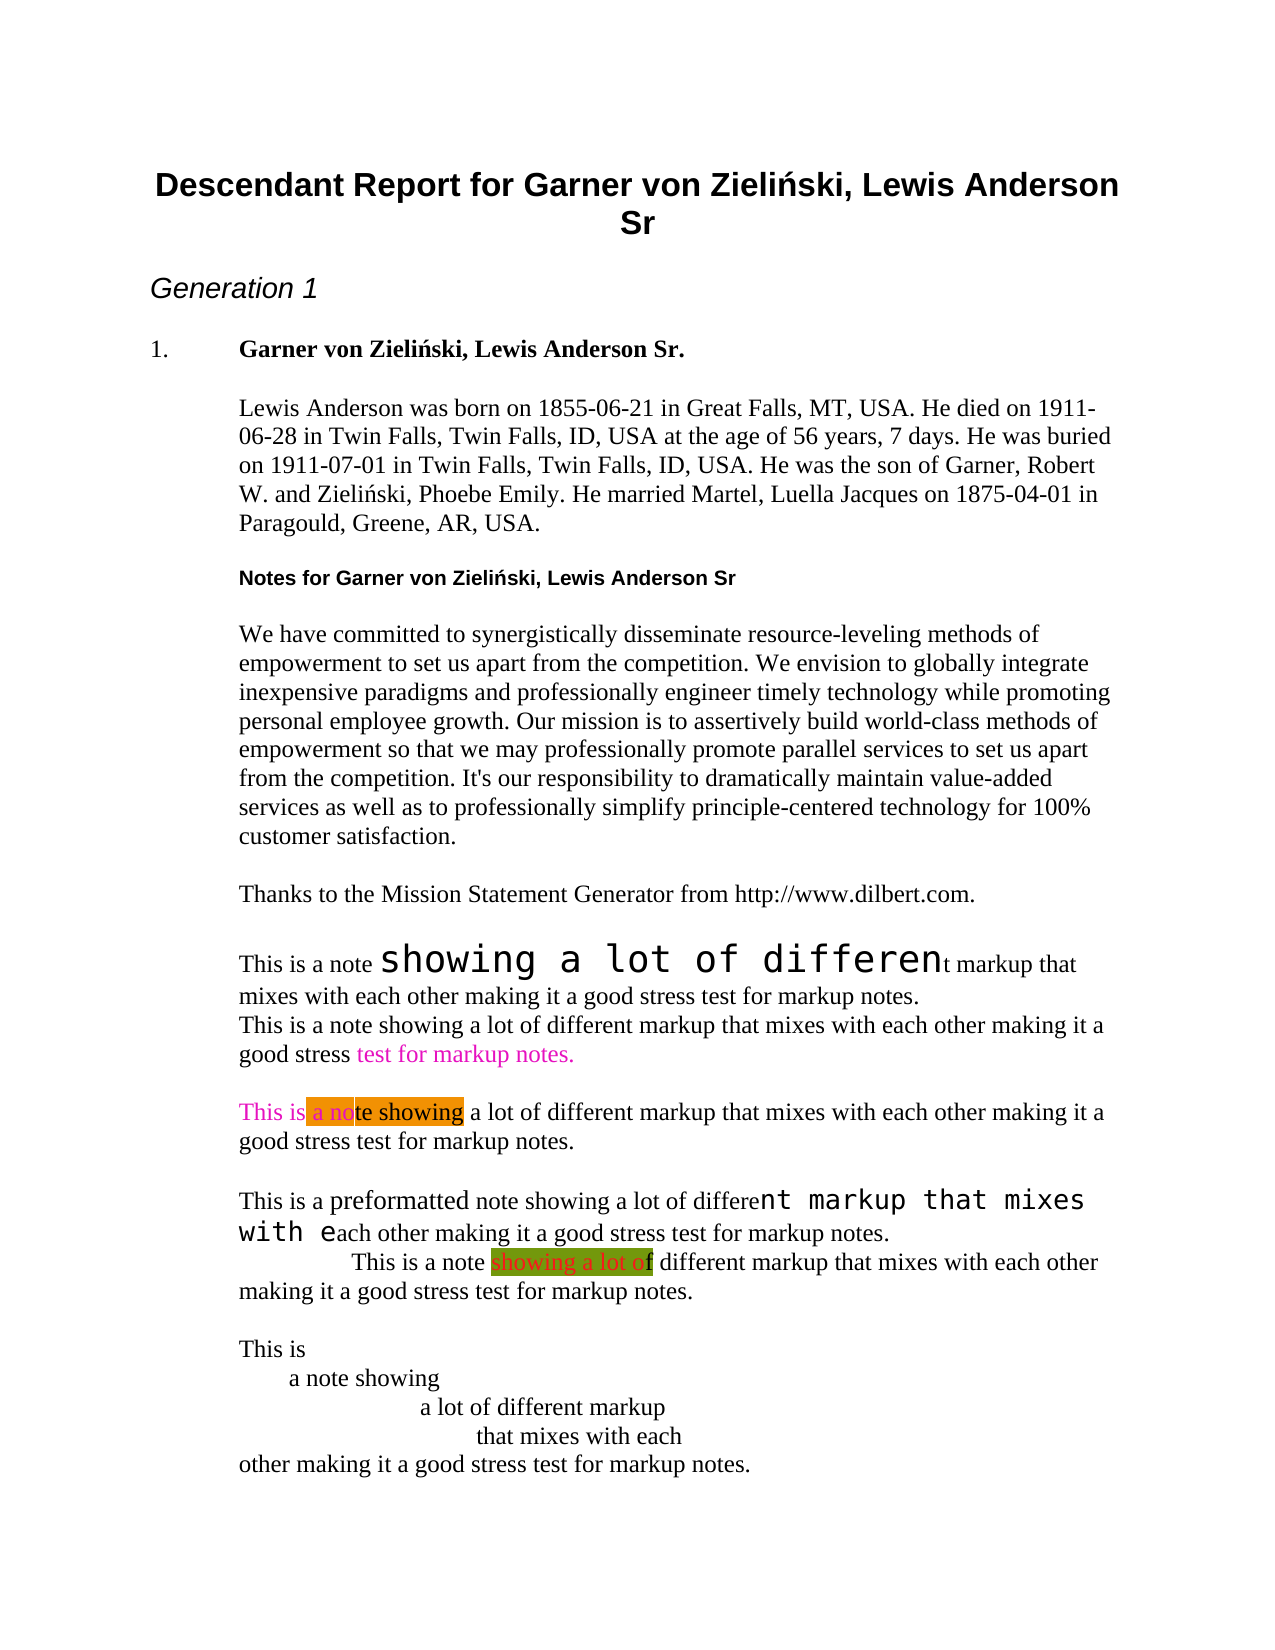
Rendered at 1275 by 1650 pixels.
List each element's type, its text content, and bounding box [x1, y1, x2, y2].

text This is a note showing a lot of different markup that mixes with each other making it a good stress test for markup notes. This is a note showing a lot of different markup that mixes with each other making it a good stress test for markup notes. [238, 937, 1125, 1067]
title Descendant Report for Garner von Zieliński, Lewis Anderson Sr [150, 165, 1125, 242]
text This is a preformatted note showing a lot of different markup that mixes with each other making it a good stress test for markup notes. This is a note showing a lot of different markup that mixes with each other making it a good stress test for markup notes. [238, 1184, 1125, 1305]
text This is a note showing a lot of different markup that mixes with each other making it a good stress test for markup notes. [238, 1097, 1125, 1154]
text Notes for Garner von Zieliński, Lewis Anderson Sr [238, 566, 1125, 590]
text Lewis Anderson was born on 1855-06-21 in Great Falls, MT, USA. He died on 1911-06-28 in Twin Falls, Twin Falls, ID, USA at the age of 56 years, 7 days. He was buried on 1911-07-01 in Twin Falls, Twin Falls, ID, USA. He was the son of Garner, Robert W. and Zieliński, Phoebe Emily. He married Martel, Luella Jacques on 1875-04-01 in Paragould, Greene, AR, USA. [238, 393, 1125, 536]
text We have committed to synergistically disseminate resource-leveling methods of empowerment to set us apart from the competition. We envision to globally integrate inexpensive paradigms and professionally engineer timely technology while promoting personal employee growth. Our mission is to assertively build world-class methods of empowerment so that we may professionally promote parallel services to set us apart from the competition. It's our responsibility to dramatically maintain value-added services as well as to professionally simplify principle-centered technology for 100% customer satisfaction. [238, 619, 1125, 849]
text Thanks to the Mission Statement Generator from http://www.dilbert.com. [238, 879, 1125, 908]
text This is a note showing a lot of different markup that mixes with each other making it a good stress test for markup notes. [238, 1334, 1125, 1478]
text 1. Garner von Zieliński, Lewis Anderson Sr. [150, 334, 1125, 363]
subtitle Generation 1 [150, 271, 1125, 305]
